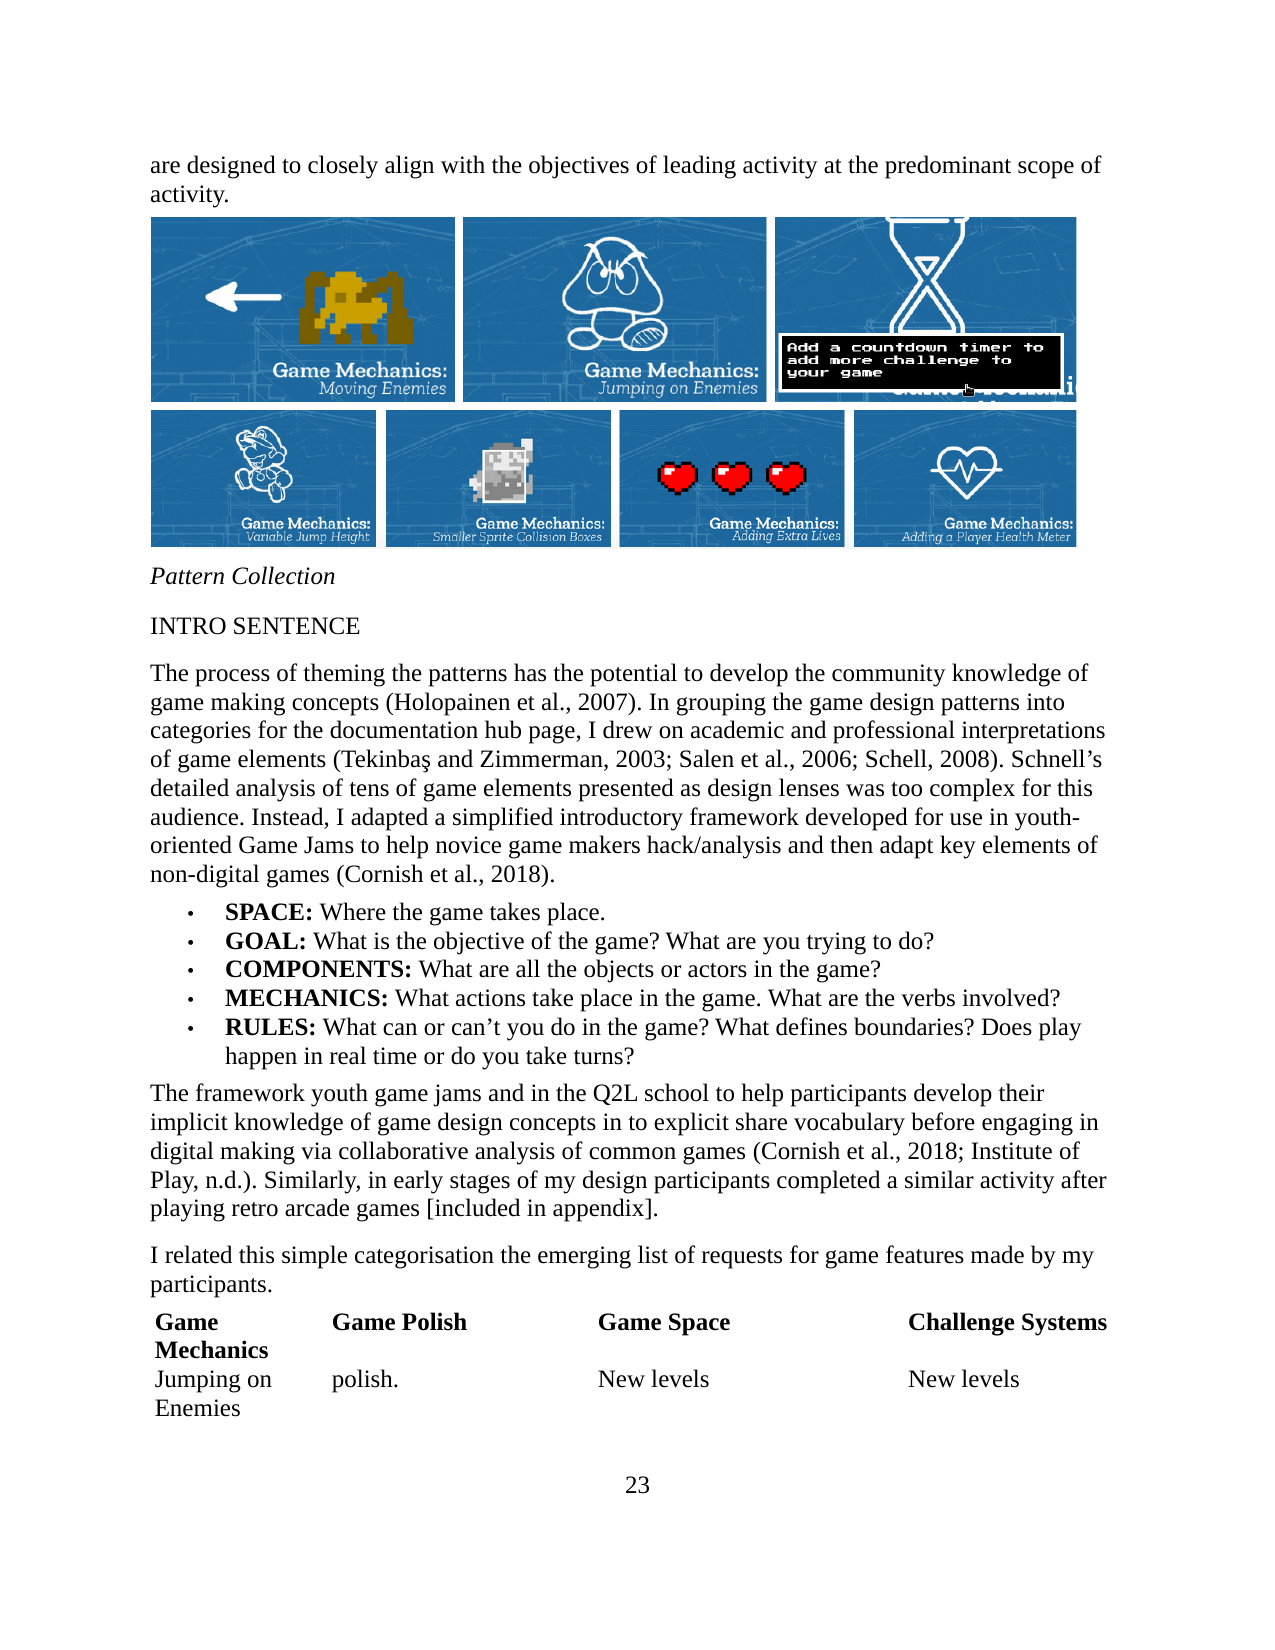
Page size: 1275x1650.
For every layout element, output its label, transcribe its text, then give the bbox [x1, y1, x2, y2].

table_header Challenge Systems [903, 1307, 1125, 1364]
text The process of theming the patterns has the potential to develop the community knowledge of game making concepts (Holopainen et al., 2007). In grouping the game design patterns into categories for the documentation hub page, I drew on academic and professional interpretations of game elements (Tekinbaş and Zimmerman, 2003; Salen et al., 2006; Schell, 2008). Schnell’s detailed analysis of tens of game elements presented as design lenses was too complex for this audience. Instead, I adapted a simplified introductory framework developed for use in youth-oriented Game Jams to help novice game makers hack/analysis and then adapt key elements of non-digital games (Cornish et al., 2018). [150, 658, 1125, 888]
text The framework youth game jams and in the Q2L school to help participants develop their implicit knowledge of game design concepts in to explicit share vocabulary before engaging in digital making via collaborative analysis of common games (Cornish et al., 2018; Institute of Play, n.d.). Similarly, in early stages of my design participants completed a similar activity after playing retro arcade games [included in appendix]. [150, 1078, 1125, 1222]
table_header Game Space [593, 1307, 903, 1364]
table_cell polish. [327, 1364, 593, 1422]
text I related this simple categorisation the emerging list of requests for game features made by my participants. [150, 1240, 1125, 1298]
list RULES: What can or can’t you do in the game? What defines boundaries? Does play happen in real time or do you take turns? [187, 1012, 1125, 1069]
picture [150, 216, 1077, 549]
table_header Game Polish [327, 1307, 593, 1364]
table_header Game Mechanics [150, 1307, 327, 1364]
list SPACE: Where the game takes place. [187, 897, 1125, 926]
table_cell New levels [593, 1364, 903, 1422]
list COMPONENTS: What are all the objects or actors in the game? [187, 954, 1125, 983]
text INTRO SENTENCE [150, 611, 1125, 640]
list GOAL: What is the objective of the game? What are you trying to do? [187, 926, 1125, 954]
text are designed to closely align with the objectives of leading activity at the predominant scope of activity. [150, 150, 1125, 207]
table_cell New levels [903, 1364, 1125, 1422]
list MECHANICS: What actions take place in the game. What are the verbs involved? [187, 983, 1125, 1012]
text Pattern Collection [150, 561, 1125, 590]
table_cell Jumping on Enemies [150, 1364, 327, 1422]
